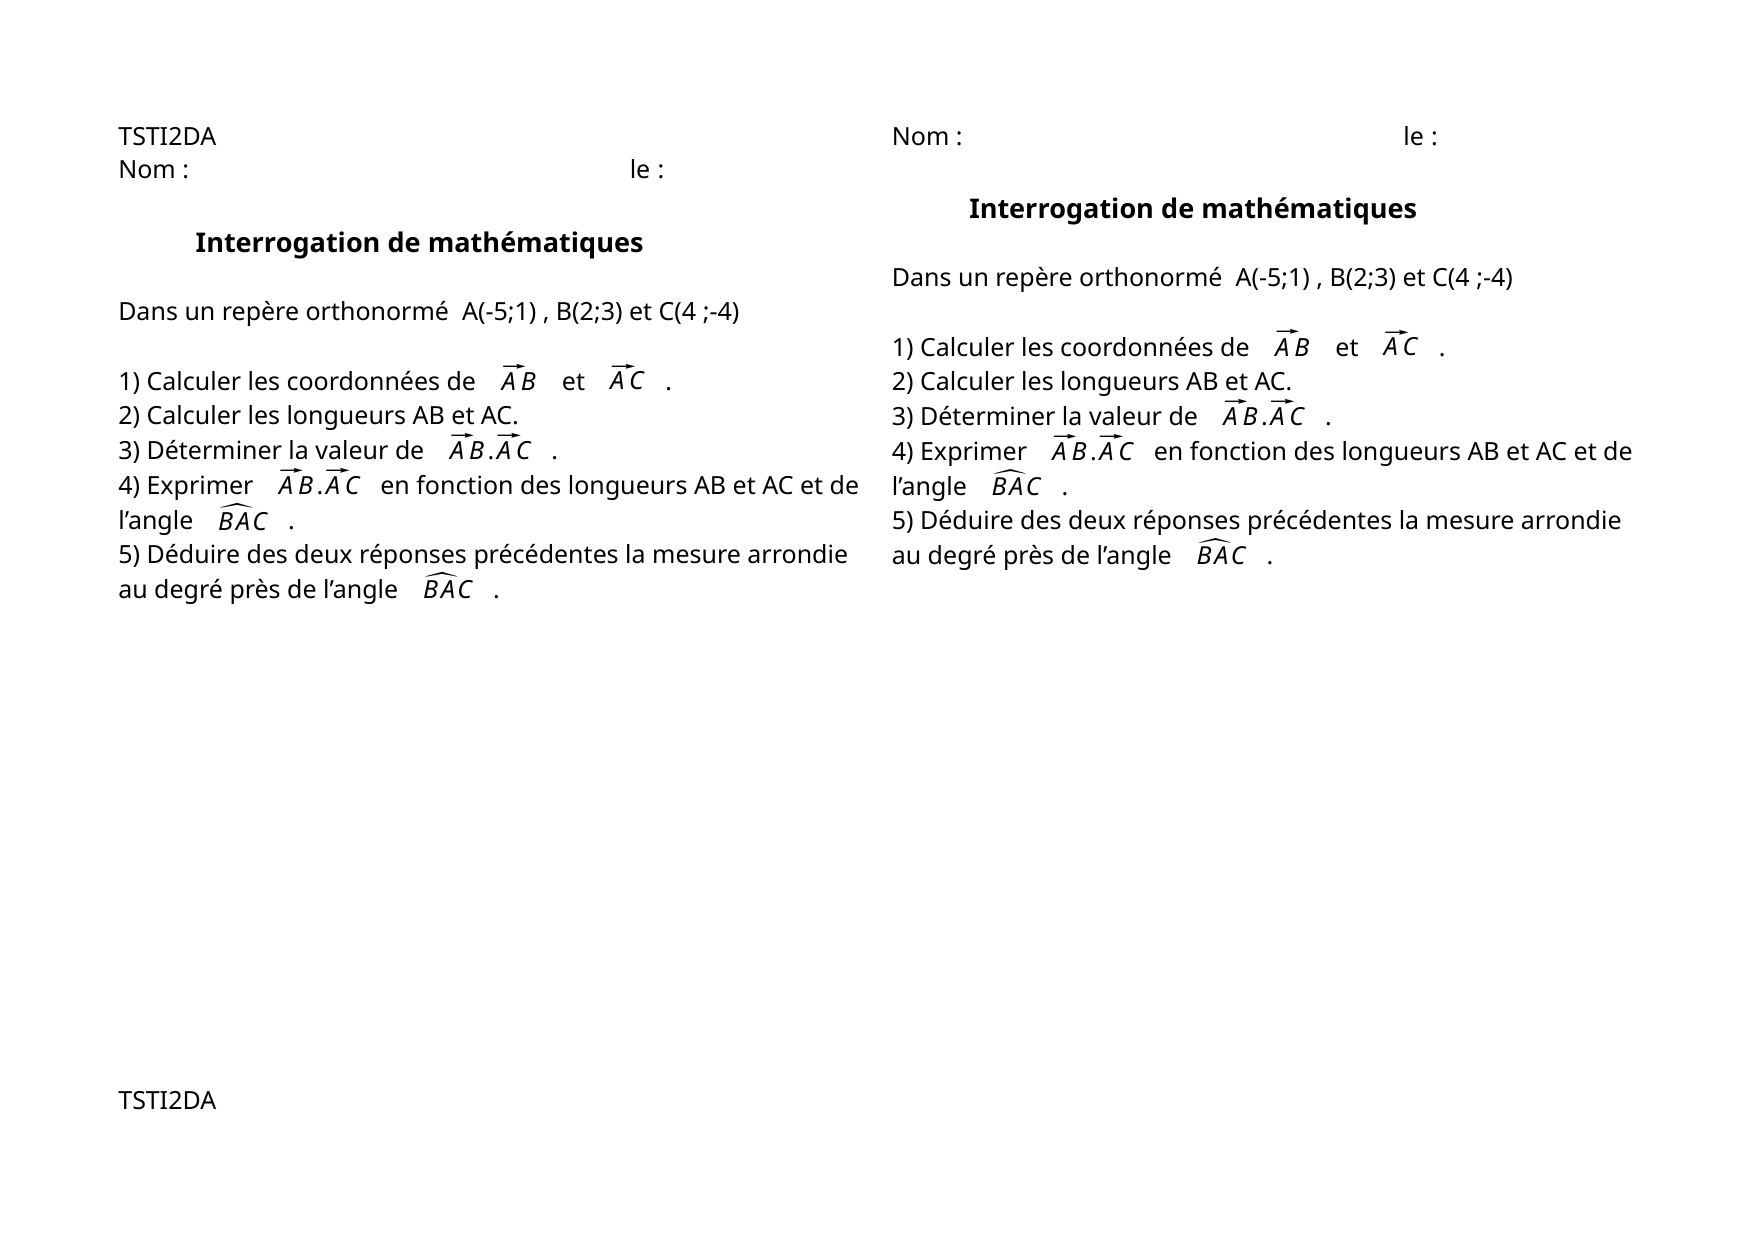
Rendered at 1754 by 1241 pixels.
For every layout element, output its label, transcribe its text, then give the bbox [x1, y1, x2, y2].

text 4) Exprimer en fonction des longueurs AB et AC et de l’angle . [892, 433, 1636, 503]
text 2) Calculer les longueurs AB et AC. [892, 363, 1636, 397]
text TSTI2DA [118, 1082, 862, 1116]
text 5) Déduire des deux réponses précédentes la mesure arrondie au degré près de l’angle . [118, 537, 862, 606]
text Interrogation de mathématiques [118, 223, 862, 260]
text 1) Calculer les coordonnées de et . [892, 328, 1636, 363]
text 2) Calculer les longueurs AB et AC. [118, 397, 862, 431]
text Nom : le : [118, 152, 862, 186]
text 3) Déterminer la valeur de . [892, 397, 1636, 433]
text Nom : le : [892, 118, 1636, 152]
text Interrogation de mathématiques [892, 189, 1636, 226]
text Dans un repère orthonormé A(-5;1) , B(2;3) et C(4 ;-4) [118, 294, 862, 328]
text 1) Calculer les coordonnées de et . [118, 362, 862, 397]
text 5) Déduire des deux réponses précédentes la mesure arrondie au degré près de l’angle . [892, 503, 1636, 572]
text 3) Déterminer la valeur de . [118, 431, 862, 467]
text Dans un repère orthonormé A(-5;1) , B(2;3) et C(4 ;-4) [892, 260, 1636, 294]
text TSTI2DA [118, 118, 862, 152]
text 4) Exprimer en fonction des longueurs AB et AC et de l’angle . [118, 467, 862, 537]
